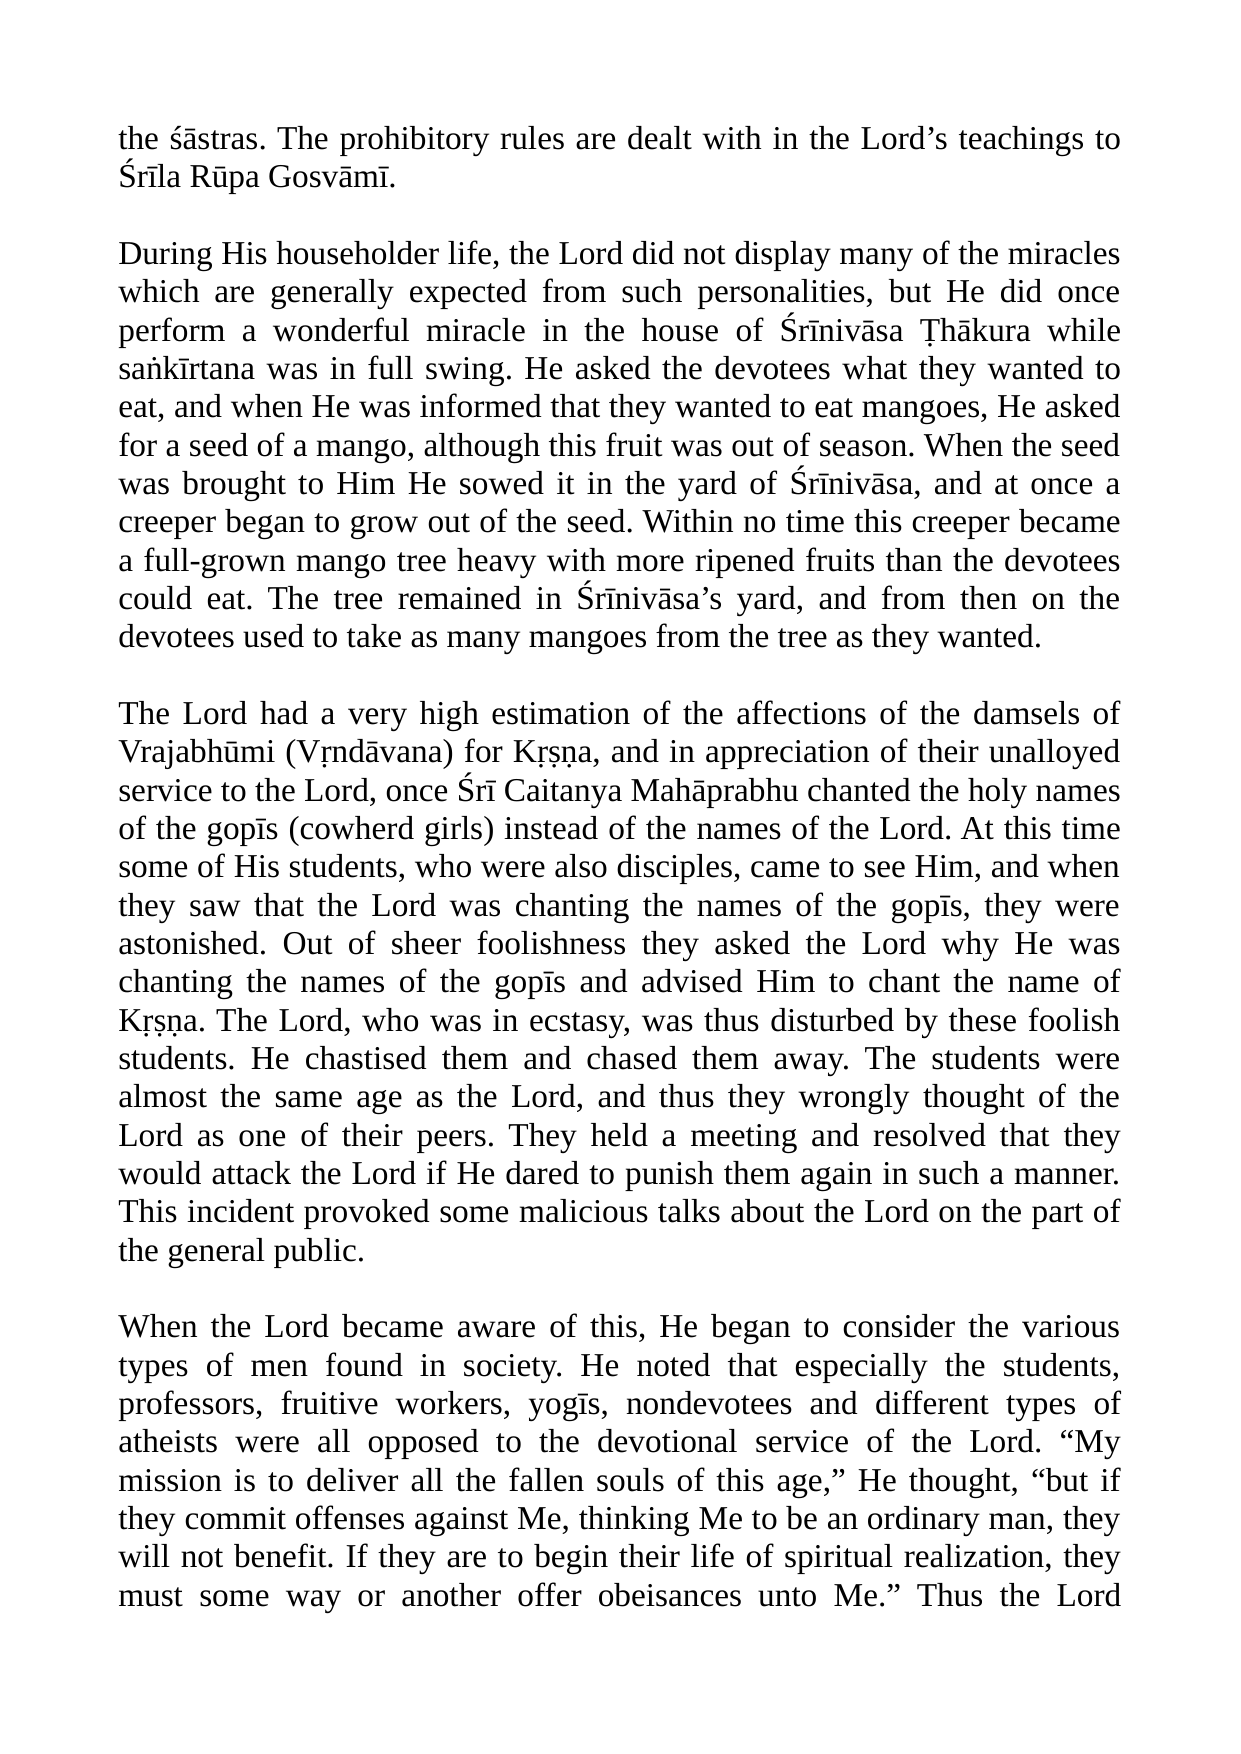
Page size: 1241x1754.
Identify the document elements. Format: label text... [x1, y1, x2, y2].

text The Lord had a very high estimation of the affections of the damsels of Vrajabhūmi (Vṛndāvana) for Kṛṣṇa, and in appreciation of their unalloyed service to the Lord, once Śrī Caitanya Mahāprabhu chanted the holy names of the gopīs (cowherd girls) instead of the names of the Lord. At this time some of His students, who were also disciples, came to see Him, and when they saw that the Lord was chanting the names of the gopīs, they were astonished. Out of sheer foolishness they asked the Lord why He was chanting the names of the gopīs and advised Him to chant the name of Kṛṣṇa. The Lord, who was in ecstasy, was thus disturbed by these foolish students. He chastised them and chased them away. The students were almost the same age as the Lord, and thus they wrongly thought of the Lord as one of their peers. They held a meeting and resolved that they would attack the Lord if He dared to punish them again in such a manner. This incident provoked some malicious talks about the Lord on the part of the general public. [118, 693, 1122, 1268]
text When the Lord became aware of this, He began to consider the various types of men found in society. He noted that especially the students, professors, fruitive workers, yogīs, nondevotees and different types of atheists were all opposed to the devotional service of the Lord. “My mission is to deliver all the fallen souls of this age,” He thought, “but if they commit offenses against Me, thinking Me to be an ordinary man, they will not benefit. If they are to begin their life of spiritual realization, they must some way or another offer obeisances unto Me.” Thus the Lord [118, 1306, 1122, 1613]
text During His householder life, the Lord did not display many of the miracles which are generally expected from such personalities, but He did once perform a wonderful miracle in the house of Śrīnivāsa Ṭhākura while saṅkīrtana was in full swing. He asked the devotees what they wanted to eat, and when He was informed that they wanted to eat mangoes, He asked for a seed of a mango, although this fruit was out of season. When the seed was brought to Him He sowed it in the yard of Śrīnivāsa, and at once a creeper began to grow out of the seed. Within no time this creeper became a full-grown mango tree heavy with more ripened fruits than the devotees could eat. The tree remained in Śrīnivāsa’s yard, and from then on the devotees used to take as many mangoes from the tree as they wanted. [118, 233, 1122, 655]
text the śāstras. The prohibitory rules are dealt with in the Lord’s teachings to Śrīla Rūpa Gosvāmī. [118, 118, 1122, 195]
